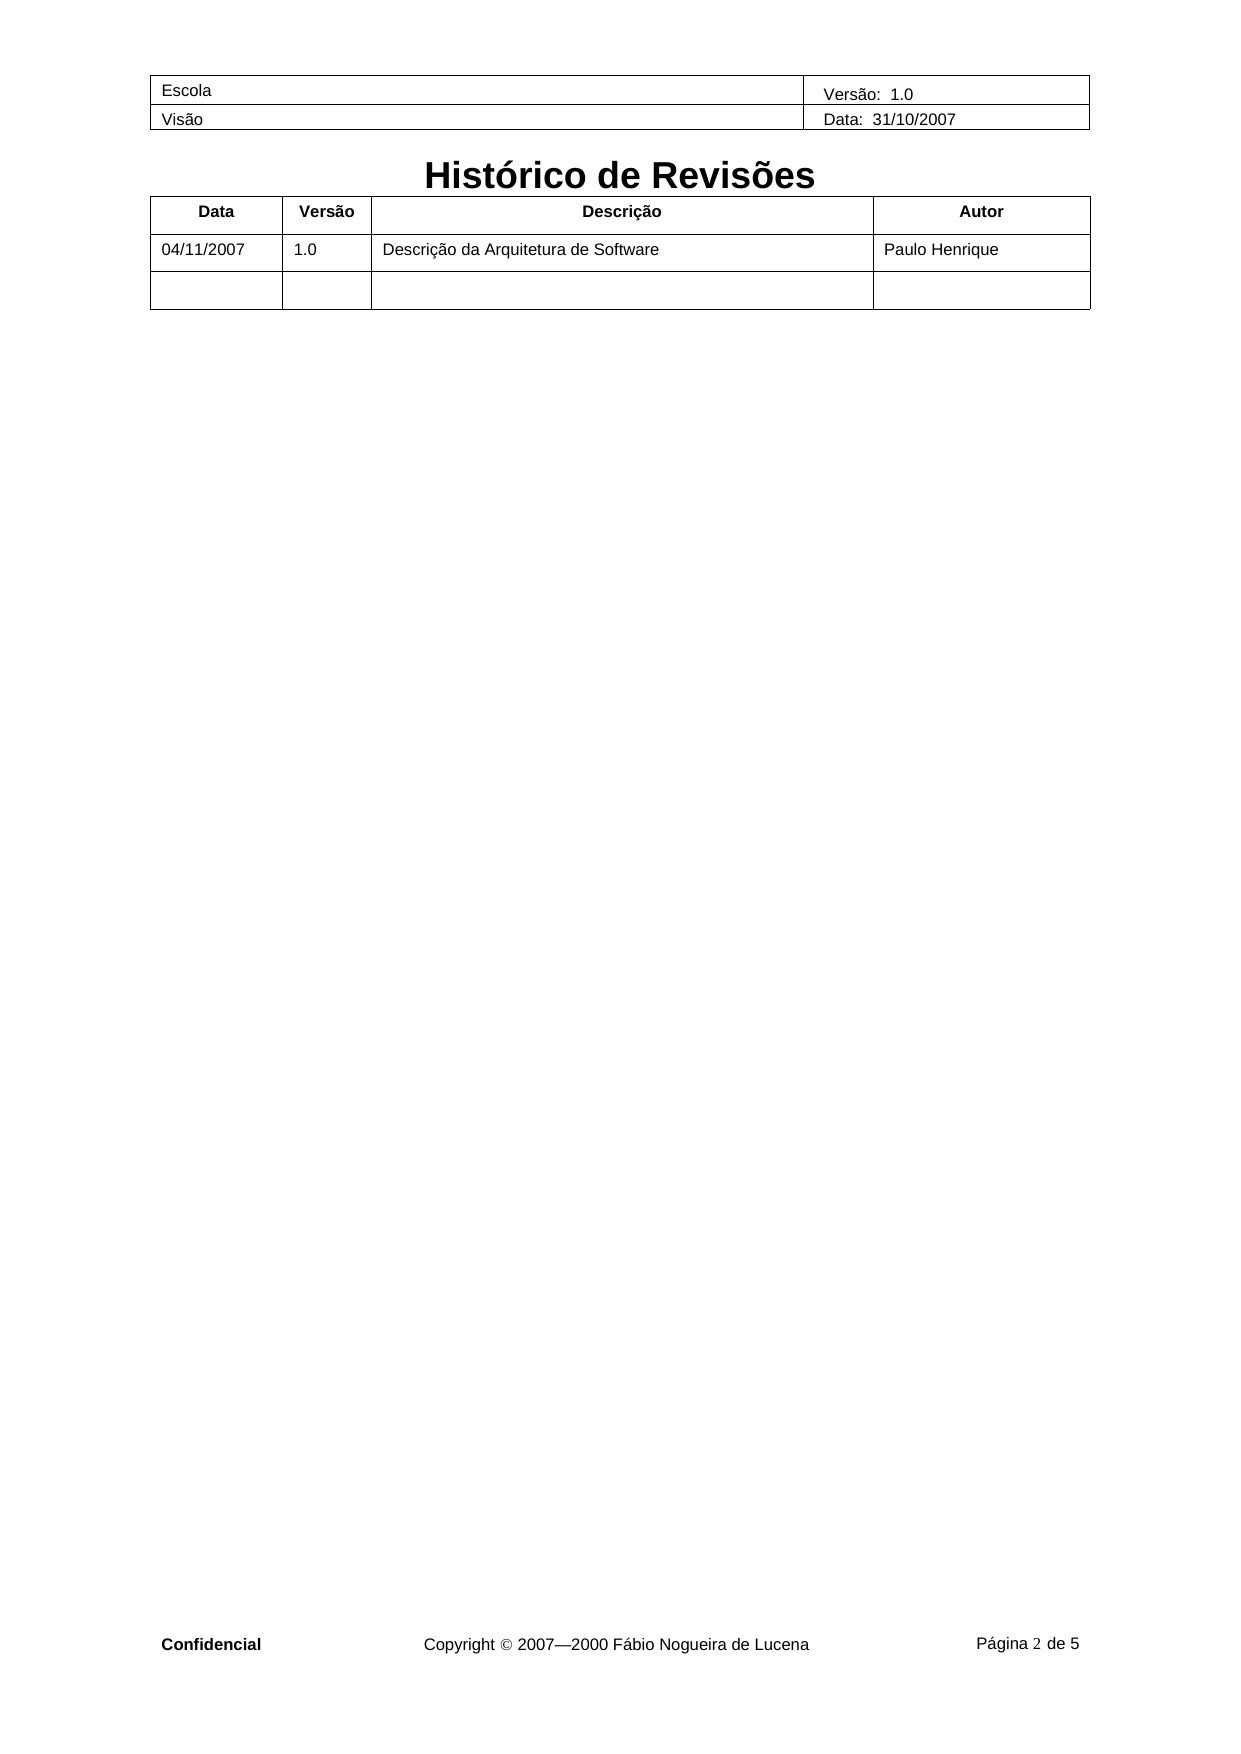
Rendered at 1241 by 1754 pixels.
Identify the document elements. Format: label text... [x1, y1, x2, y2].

table_cell 04/11/2007 [151, 235, 282, 271]
table_header Autor [874, 197, 1090, 234]
table_cell [874, 272, 1090, 309]
table_cell [283, 272, 371, 309]
table_cell Paulo Henrique [874, 235, 1090, 271]
table_header Descrição [372, 197, 873, 234]
table_cell [151, 272, 282, 309]
table_cell 1.0 [283, 235, 371, 271]
table_header Versão [283, 197, 371, 234]
table_header Data [151, 197, 282, 234]
table_cell [372, 272, 873, 309]
table_cell Descrição da Arquitetura de Software [372, 235, 873, 271]
text Histórico de Revisões [150, 154, 1090, 196]
